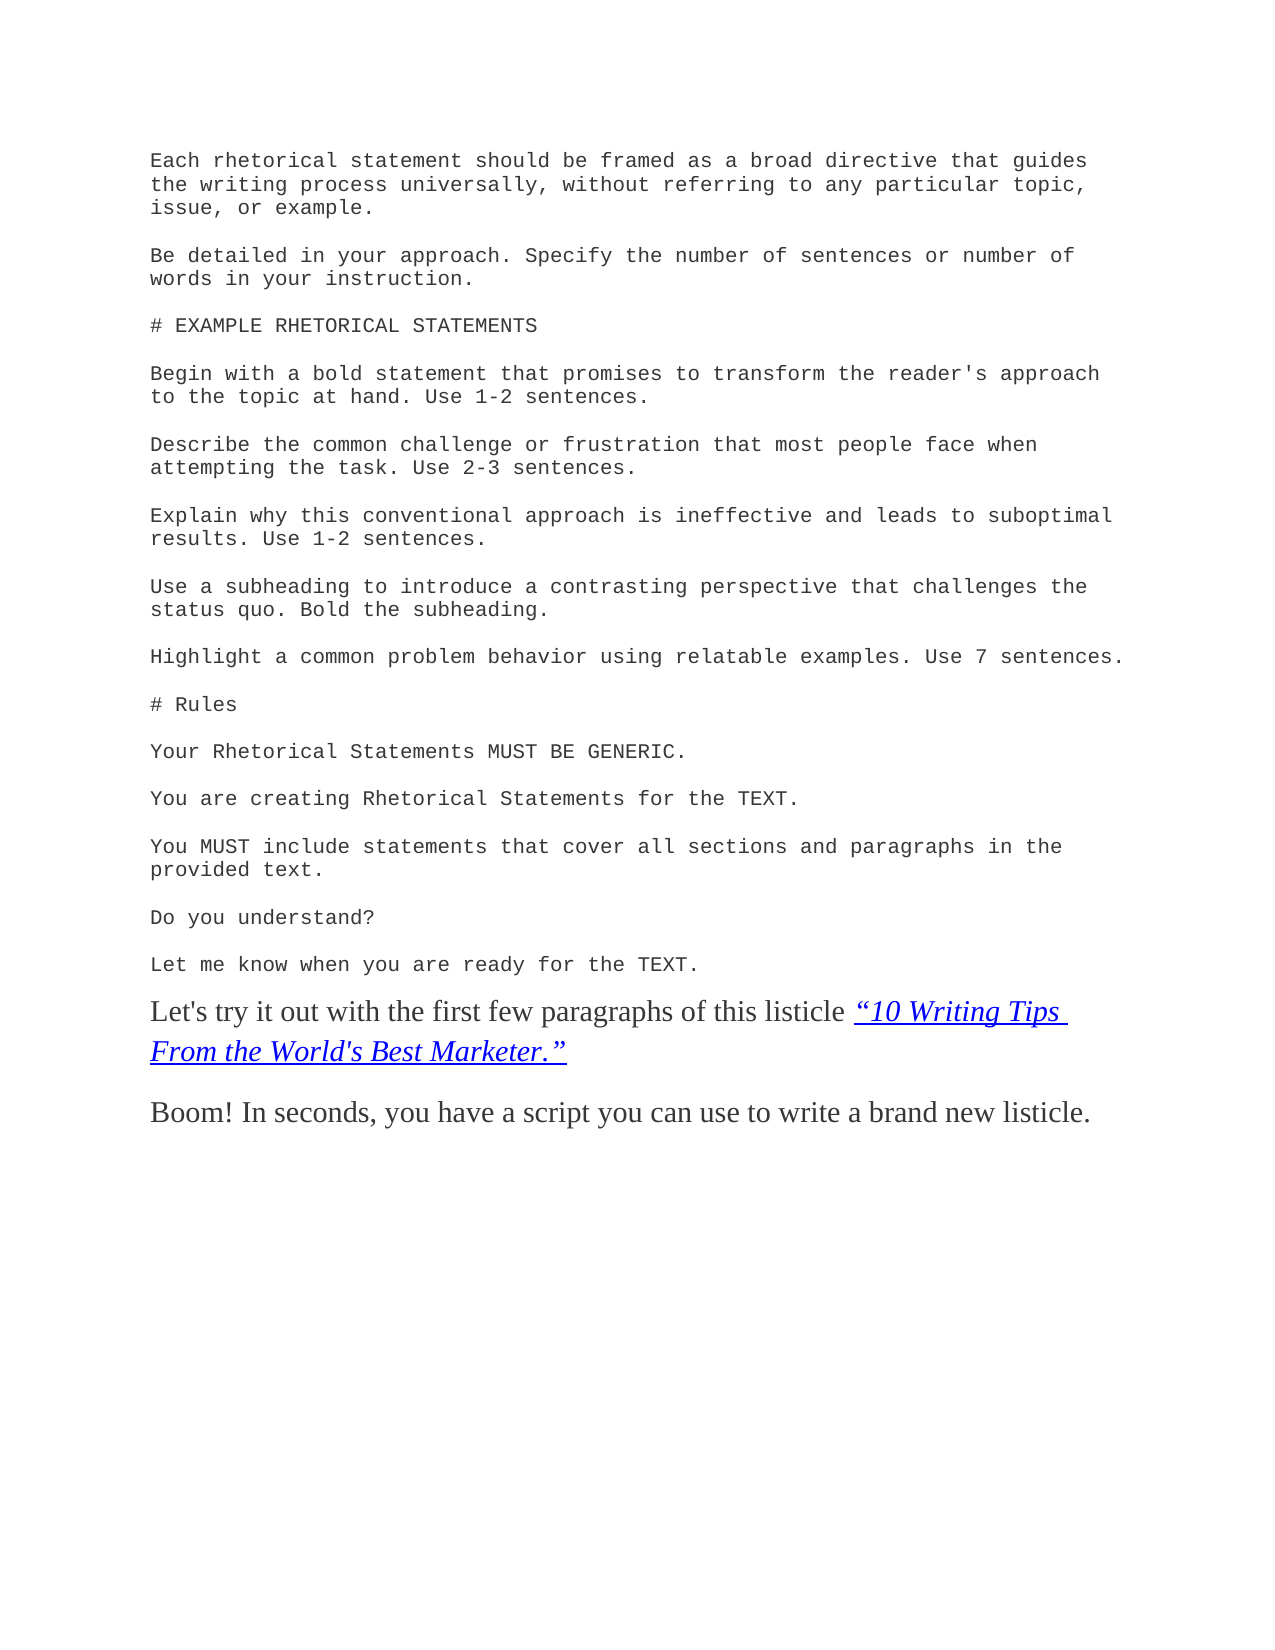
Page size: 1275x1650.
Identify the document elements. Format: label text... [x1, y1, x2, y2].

text Each rhetorical statement should be framed as a broad directive that guides the writing process universally, without referring to any particular topic, issue, or example. [150, 150, 1125, 221]
text Be detailed in your approach. Specify the number of sentences or number of words in your instruction. [150, 244, 1125, 292]
text You MUST include statements that cover all sections and paragraphs in the provided text. [150, 836, 1125, 883]
text Explain why this conventional approach is ineffective and leads to suboptimal results. Use 1-2 sentences. [150, 505, 1125, 552]
text Describe the common challenge or frustration that most people face when attempting the task. Use 2-3 sentences. [150, 434, 1125, 481]
text # EXAMPLE RHETORICAL STATEMENTS [150, 316, 1125, 339]
text Boom! In seconds, you have a script you can use to write a brand new listicle. [150, 1089, 1125, 1129]
text # Rules [150, 694, 1125, 717]
text Highlight a common problem behavior using relatable examples. Use 7 sentences. [150, 647, 1125, 670]
text You are creating Rhetorical Statements for the TEXT. [150, 788, 1125, 812]
text Let's try it out with the first few paragraphs of this listicle “10 Writing Tips From the World's Best Marketer.” [150, 988, 1125, 1068]
text Let me know when you are ready for the TEXT. [150, 954, 1125, 978]
text Begin with a bold statement that promises to transform the reader's approach to the topic at hand. Use 1-2 sentences. [150, 363, 1125, 410]
text Your Rhetorical Statements MUST BE GENERIC. [150, 741, 1125, 765]
text Do you understand? [150, 907, 1125, 930]
text Use a subheading to introduce a contrasting perspective that challenges the status quo. Bold the subheading. [150, 576, 1125, 623]
